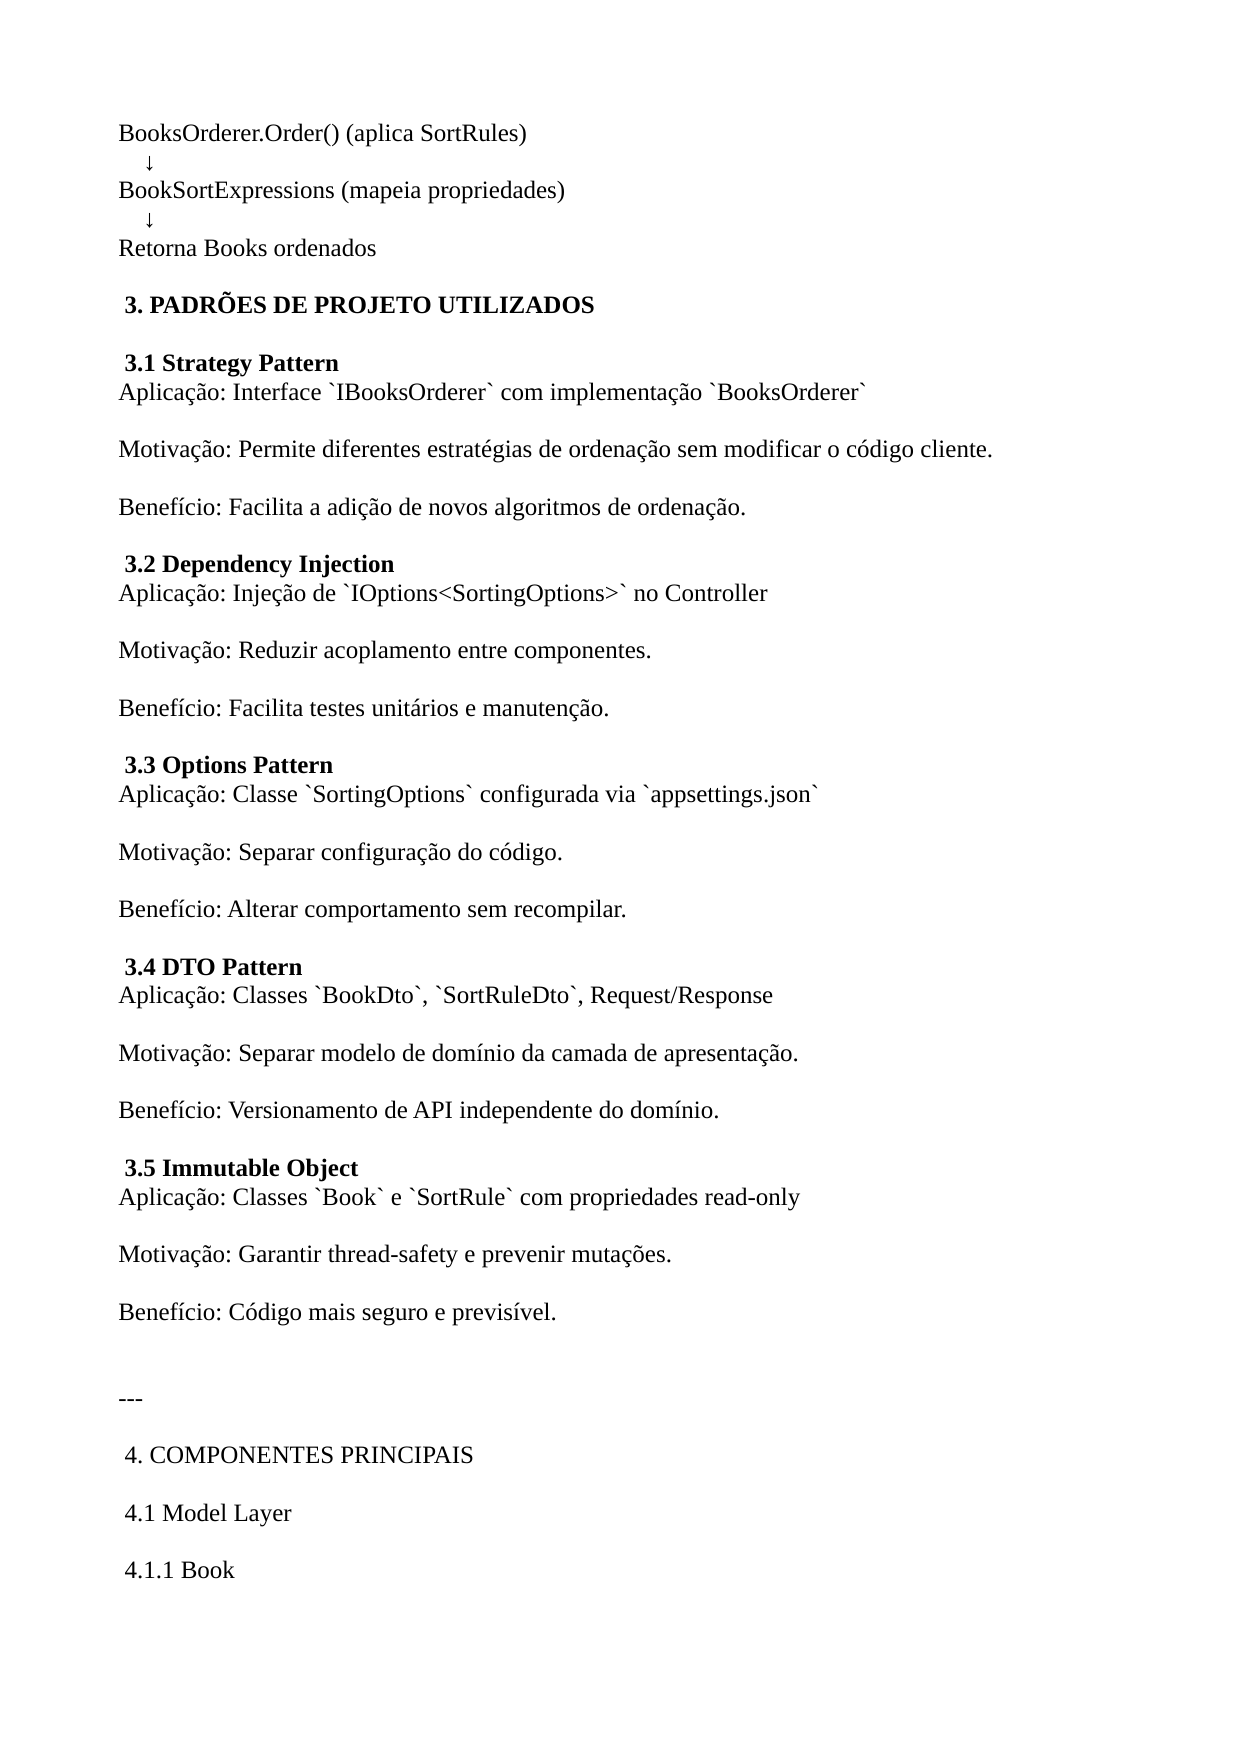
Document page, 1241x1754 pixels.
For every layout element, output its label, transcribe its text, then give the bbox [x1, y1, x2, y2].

text 4.1.1 Book [118, 1556, 1122, 1584]
text ↓ [118, 147, 1122, 176]
text Aplicação: Injeção de `IOptions<SortingOptions>` no Controller [118, 578, 1122, 607]
text 3.3 Options Pattern [118, 751, 1122, 779]
text Aplicação: Classes `Book` e `SortRule` com propriedades read-only [118, 1182, 1122, 1211]
text Aplicação: Classe `SortingOptions` configurada via `appsettings.json` [118, 779, 1122, 808]
text 3.2 Dependency Injection [118, 549, 1122, 578]
text Motivação: Permite diferentes estratégias de ordenação sem modificar o código cliente. [118, 434, 1122, 463]
text ↓ [118, 204, 1122, 233]
text 4. COMPONENTES PRINCIPAIS [118, 1441, 1122, 1469]
text Motivação: Reduzir acoplamento entre componentes. [118, 636, 1122, 664]
text 3.1 Strategy Pattern [118, 348, 1122, 377]
text Aplicação: Interface `IBooksOrderer` com implementação `BooksOrderer` [118, 377, 1122, 406]
text Benefício: Código mais seguro e previsível. [118, 1297, 1122, 1326]
text Motivação: Garantir thread-safety e prevenir mutações. [118, 1239, 1122, 1268]
text Benefício: Facilita a adição de novos algoritmos de ordenação. [118, 492, 1122, 521]
text Motivação: Separar modelo de domínio da camada de apresentação. [118, 1038, 1122, 1067]
text Motivação: Separar configuração do código. [118, 837, 1122, 866]
text 3.4 DTO Pattern [118, 952, 1122, 981]
text Aplicação: Classes `BookDto`, `SortRuleDto`, Request/Response [118, 981, 1122, 1009]
text BooksOrderer.Order() (aplica SortRules) [118, 118, 1122, 147]
text BookSortExpressions (mapeia propriedades) [118, 176, 1122, 204]
text Benefício: Alterar comportamento sem recompilar. [118, 894, 1122, 923]
text 3.5 Immutable Object [118, 1153, 1122, 1182]
text Benefício: Versionamento de API independente do domínio. [118, 1096, 1122, 1124]
text 3. PADRÕES DE PROJETO UTILIZADOS [118, 291, 1122, 319]
text 4.1 Model Layer [118, 1498, 1122, 1527]
text Retorna Books ordenados [118, 233, 1122, 262]
text Benefício: Facilita testes unitários e manutenção. [118, 693, 1122, 722]
text --- [118, 1383, 1122, 1412]
